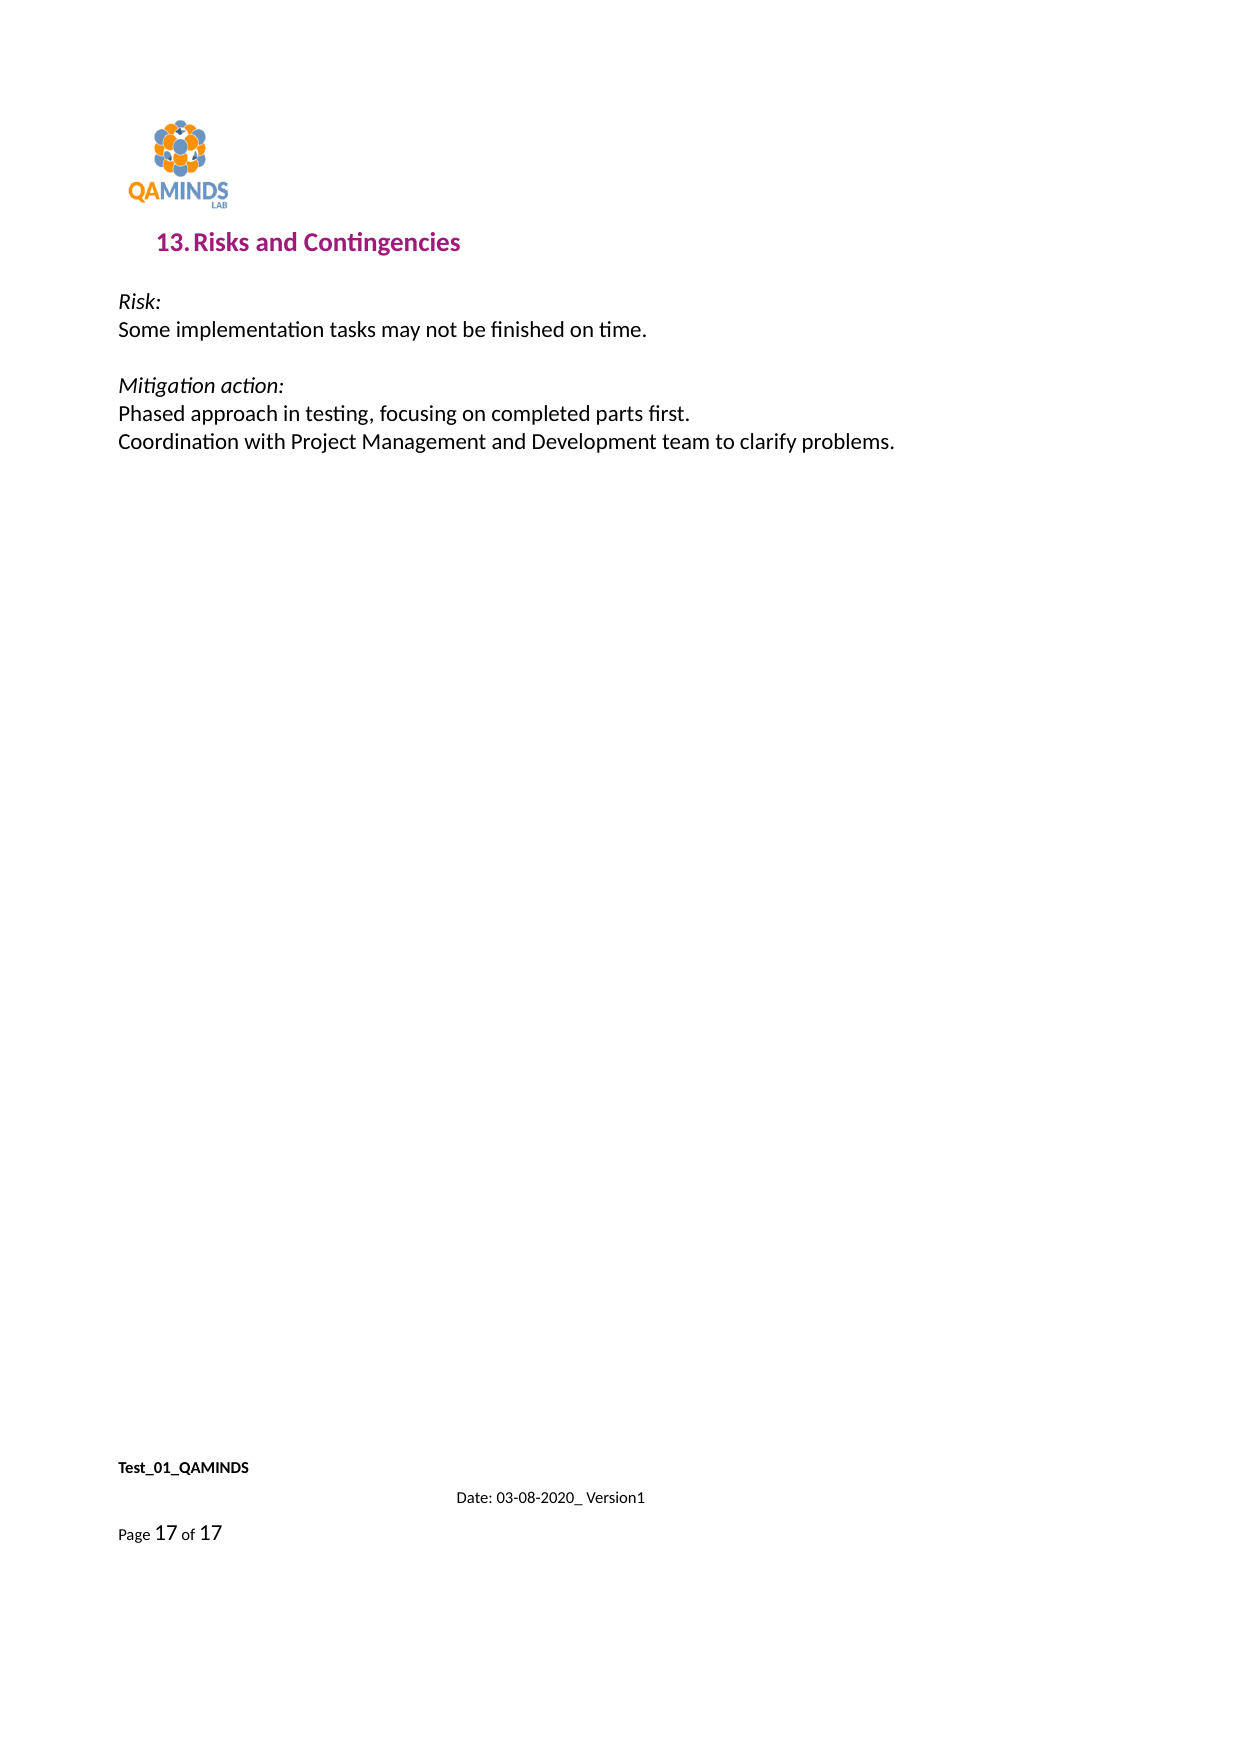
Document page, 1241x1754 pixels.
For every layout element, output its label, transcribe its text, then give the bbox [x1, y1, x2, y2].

subtitle Risks and Contingencies [156, 225, 1053, 258]
text Risk: [118, 287, 1053, 315]
text Phased approach in testing, focusing on completed parts first. [118, 399, 1053, 427]
text Coordination with Project Management and Development team to clarify problems. [118, 427, 1053, 456]
text Some implementation tasks may not be finished on time. [118, 315, 1053, 343]
text Mitigation action: [118, 371, 1053, 399]
